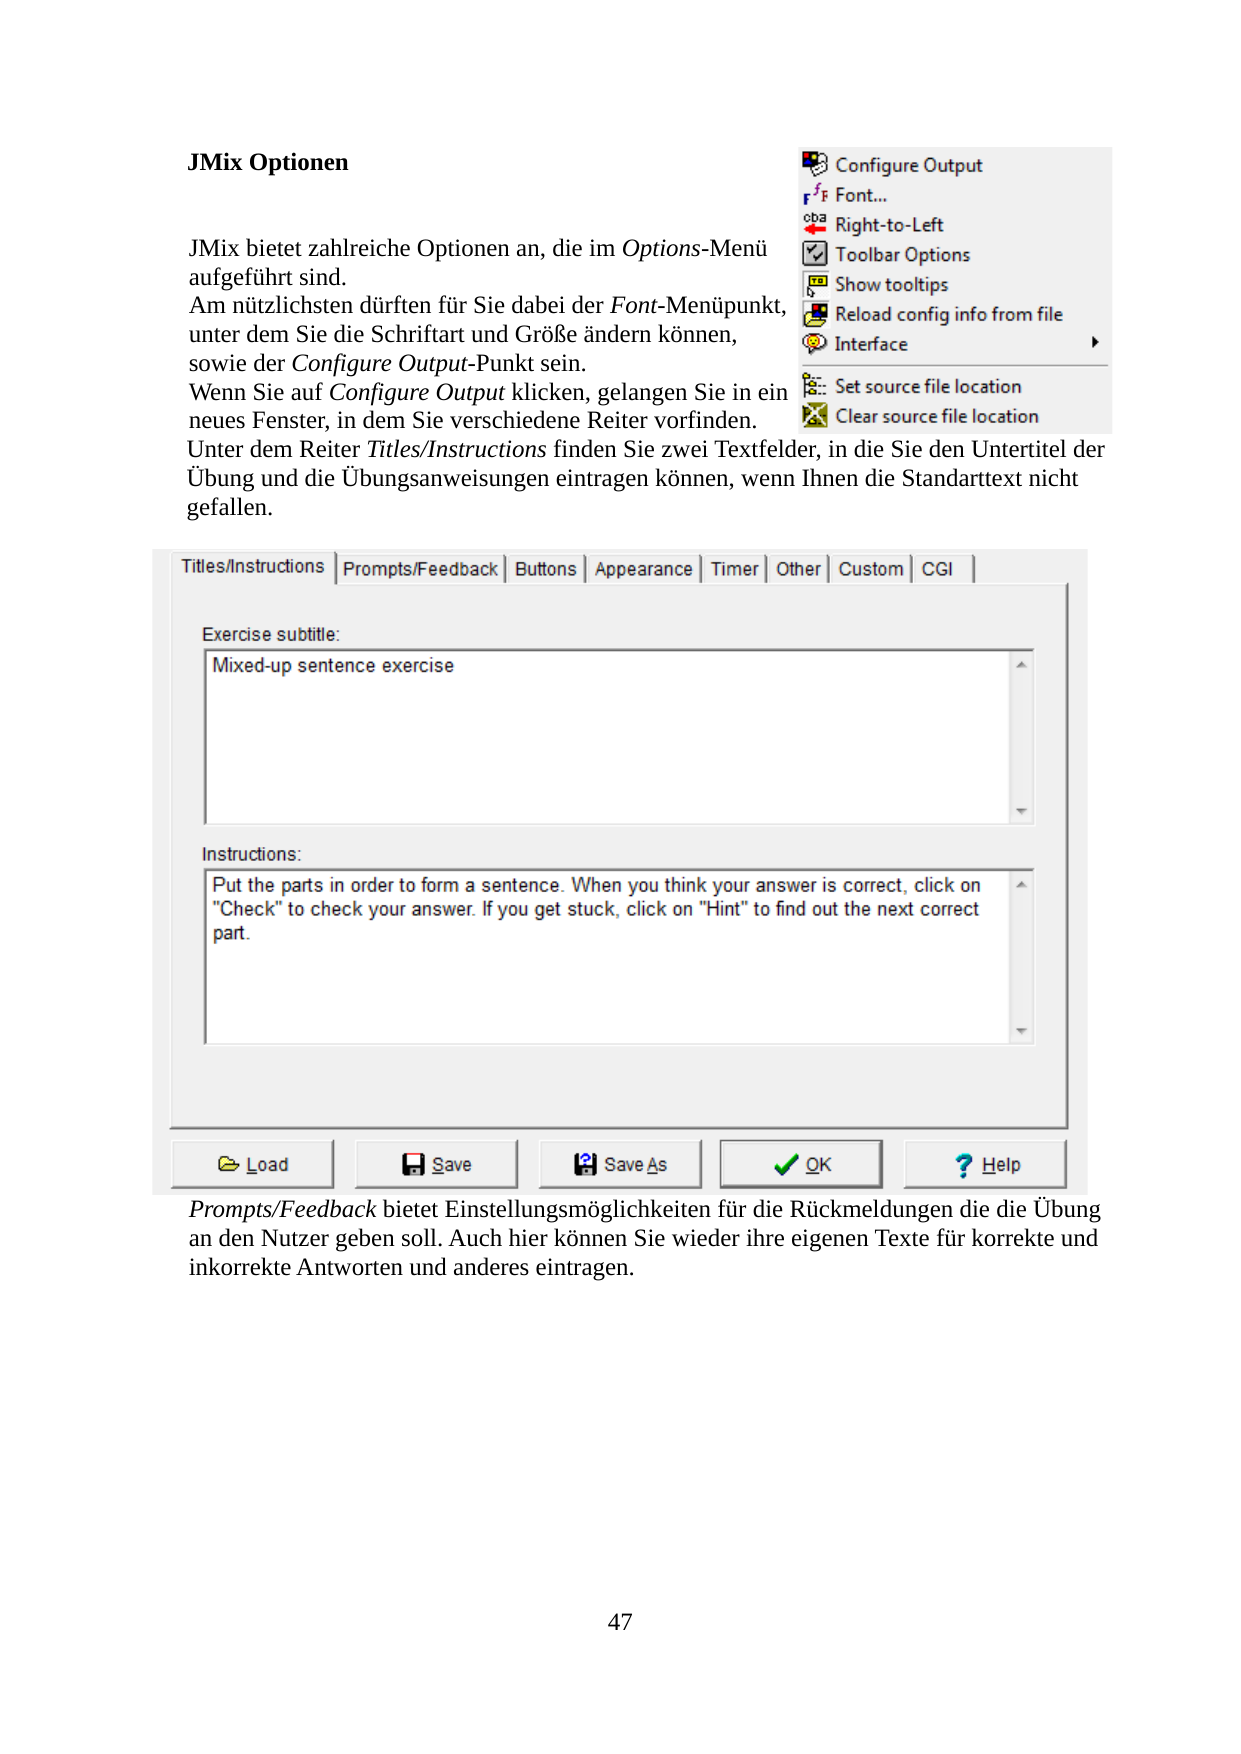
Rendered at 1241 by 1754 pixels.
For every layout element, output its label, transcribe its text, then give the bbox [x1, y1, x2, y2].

text Am nützlichsten dürften für Sie dabei der Font-Menüpunkt, unter dem Sie die Schriftart und Größe ändern können, sowie der Configure Output-Punkt sein. [188, 291, 798, 377]
text Prompts/Feedback bietet Einstellungsmöglichkeiten für die Rückmeldungen die die Übung an den Nutzer geben soll. Auch hier können Sie wieder ihre eigenen Texte für korrekte und inkorrekte Antworten und anderes eintragen. [188, 1110, 1122, 1281]
text [1113, 147, 1122, 176]
text Wenn Sie auf Configure Output klicken, gelangen Sie in ein neues Fenster, in dem Sie verschiedene Reiter vorfinden. [188, 377, 798, 434]
text JMix bietet zahlreiche Optionen an, die im Options-Menü aufgeführt sind. [188, 233, 798, 291]
picture [152, 549, 1088, 1195]
text JMix Optionen [187, 147, 798, 176]
text Unter dem Reiter Titles/Instructions finden Sie zwei Textfelder, in die Sie den Untertitel der Übung und die Übungsanweisungen eintragen können, wenn Ihnen die Standarttext nicht gefallen. [186, 434, 1122, 521]
picture [798, 147, 1113, 434]
